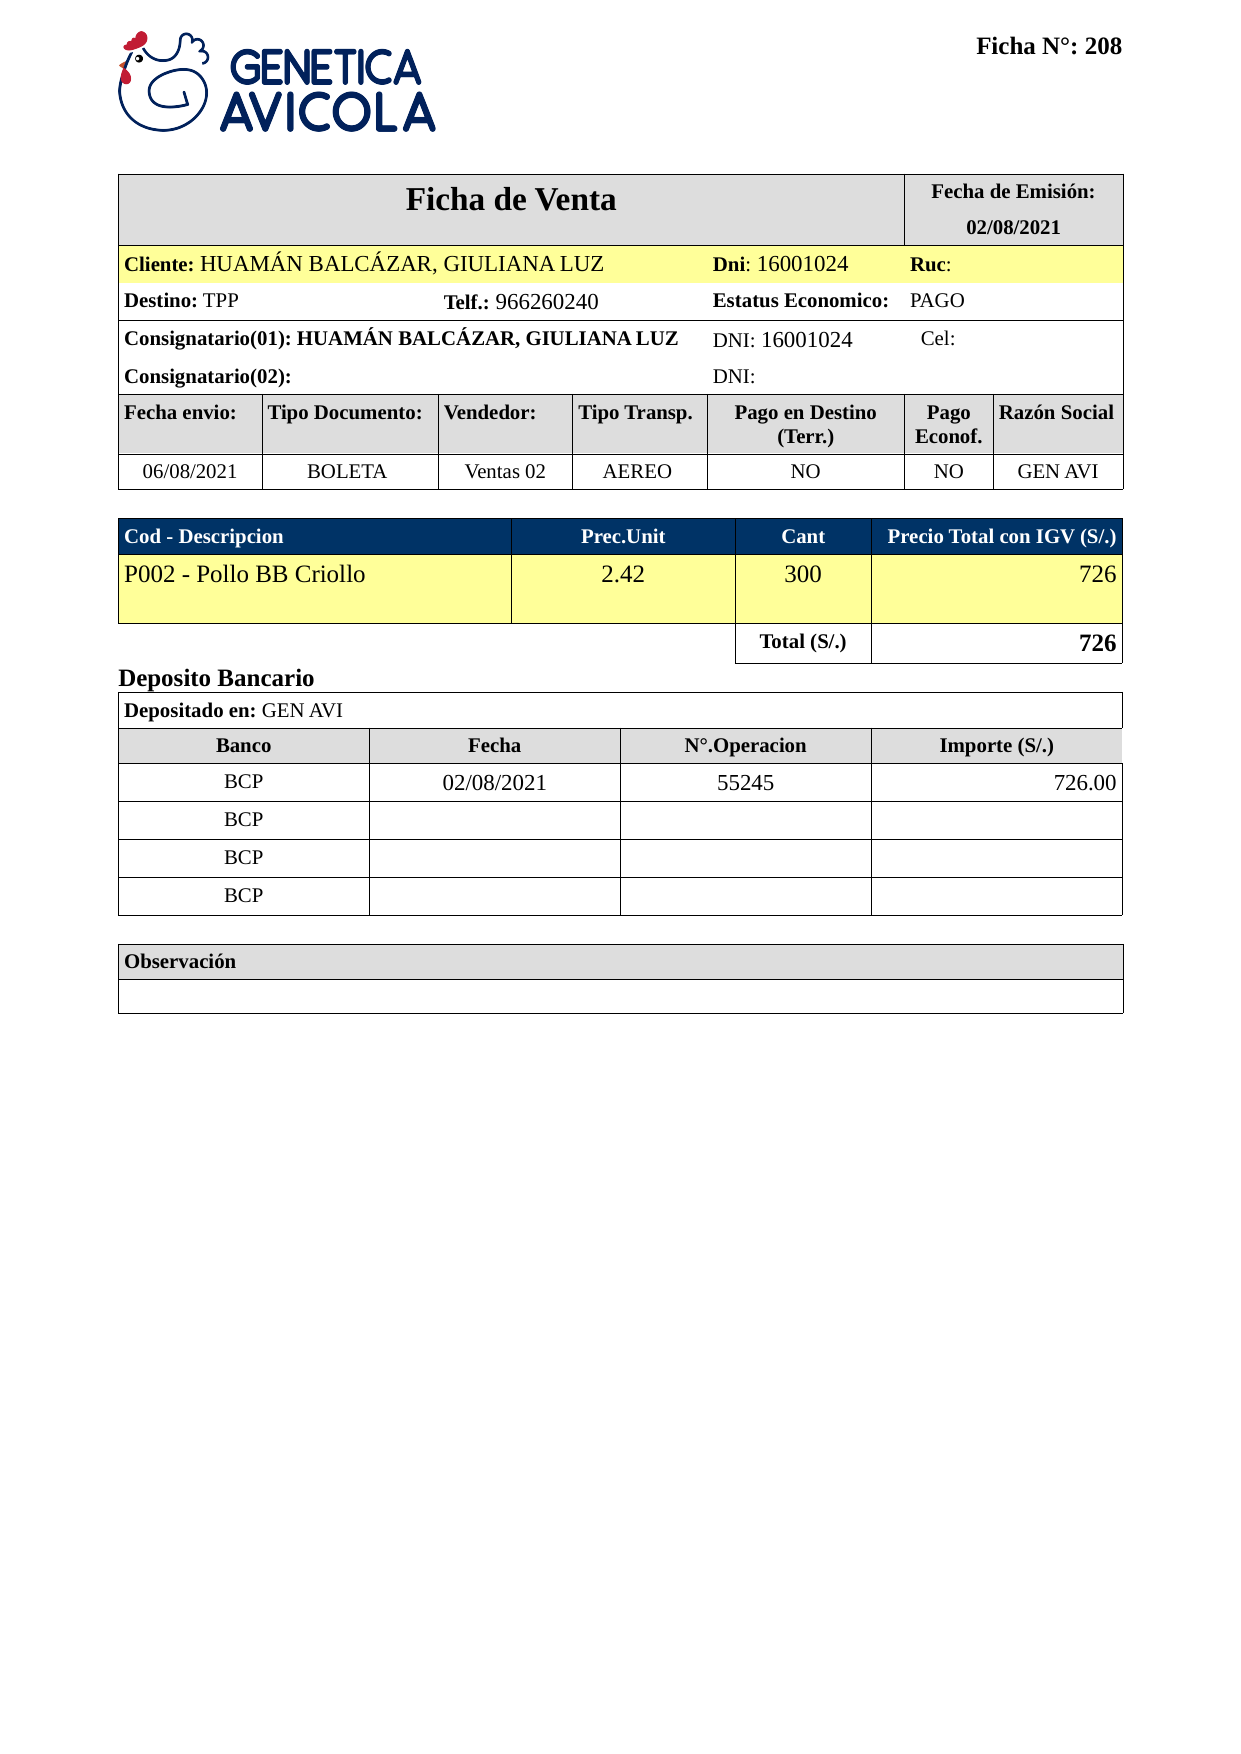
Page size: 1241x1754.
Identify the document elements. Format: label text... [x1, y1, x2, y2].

table_cell Dni: 16001024 [707, 246, 904, 283]
table_cell [621, 840, 871, 877]
table_cell AEREO [573, 455, 707, 489]
table_cell [621, 802, 871, 839]
table_cell [370, 802, 620, 839]
table_cell Pago en Destino (Terr.) [708, 395, 904, 453]
table_cell 06/08/2021 [119, 455, 262, 489]
table_cell NO [905, 455, 993, 489]
table_cell Banco [119, 729, 369, 763]
table_cell Pago Econof. [905, 395, 993, 453]
table_cell Fecha envio: [119, 395, 262, 453]
table_cell [370, 840, 620, 877]
table_cell BOLETA [263, 455, 438, 489]
table_cell P002 - Pollo BB Criollo [119, 555, 511, 623]
table_cell Estatus Economico: [707, 283, 904, 320]
table_cell 2.42 [512, 555, 735, 623]
table_header Depositado en: GEN AVI [119, 693, 1122, 727]
table_cell 300 [736, 555, 871, 623]
table_header Observación [119, 945, 1123, 979]
table_header Cod - Descripcion [119, 519, 511, 554]
table_cell Telf.: 966260240 [438, 283, 707, 320]
picture [118, 31, 436, 132]
table_header Cant [736, 519, 871, 554]
table_cell Total (S/.) [736, 624, 871, 663]
table_cell [872, 802, 1122, 839]
table_cell Fecha [370, 729, 620, 763]
table_cell 02/08/2021 [905, 209, 1123, 245]
table_cell 02/08/2021 [370, 764, 620, 801]
table_cell Razón Social [994, 395, 1123, 453]
table_cell N°.Operacion [621, 729, 871, 763]
table_cell Tipo Transp. [573, 395, 707, 453]
table_cell [621, 878, 871, 915]
table_cell Cel: [915, 321, 1123, 358]
table_cell BCP [119, 878, 369, 915]
table_cell Tipo Documento: [263, 395, 438, 453]
table_cell [511, 624, 735, 663]
table_cell Cliente: HUAMÁN BALCÁZAR, GIULIANA LUZ [119, 246, 707, 283]
table_header Precio Total con IGV (S/.) [872, 519, 1122, 554]
table_cell BCP [119, 840, 369, 877]
table_cell Destino: TPP [119, 283, 438, 320]
table_cell Ruc: [904, 246, 1123, 283]
table_cell [872, 840, 1122, 877]
table_cell Consignatario(02): [119, 358, 707, 394]
table_cell BCP [119, 764, 369, 801]
text Deposito Bancario [118, 663, 1122, 692]
table_cell [119, 980, 1123, 1012]
table_cell [872, 878, 1122, 915]
table_cell DNI: [707, 358, 1123, 394]
table_cell 726 [872, 624, 1122, 663]
table_cell BCP [119, 802, 369, 839]
table_cell PAGO [904, 283, 1123, 320]
table_cell DNI: 16001024 [707, 321, 915, 358]
table_cell [118, 624, 511, 663]
table_header Prec.Unit [512, 519, 735, 554]
table_cell Importe (S/.) [872, 729, 1122, 763]
table_cell Vendedor: [439, 395, 572, 453]
table_header Ficha de Venta [119, 175, 904, 245]
table_cell Ventas 02 [439, 455, 572, 489]
table_cell [370, 878, 620, 915]
table_cell 55245 [621, 764, 871, 801]
table_cell 726 [872, 555, 1122, 623]
table_cell GEN AVI [994, 455, 1123, 489]
table_cell Consignatario(01): HUAMÁN BALCÁZAR, GIULIANA LUZ [119, 321, 707, 358]
table_cell NO [708, 455, 904, 489]
table_cell 726.00 [872, 764, 1122, 801]
table_header Fecha de Emisión: [905, 175, 1123, 209]
